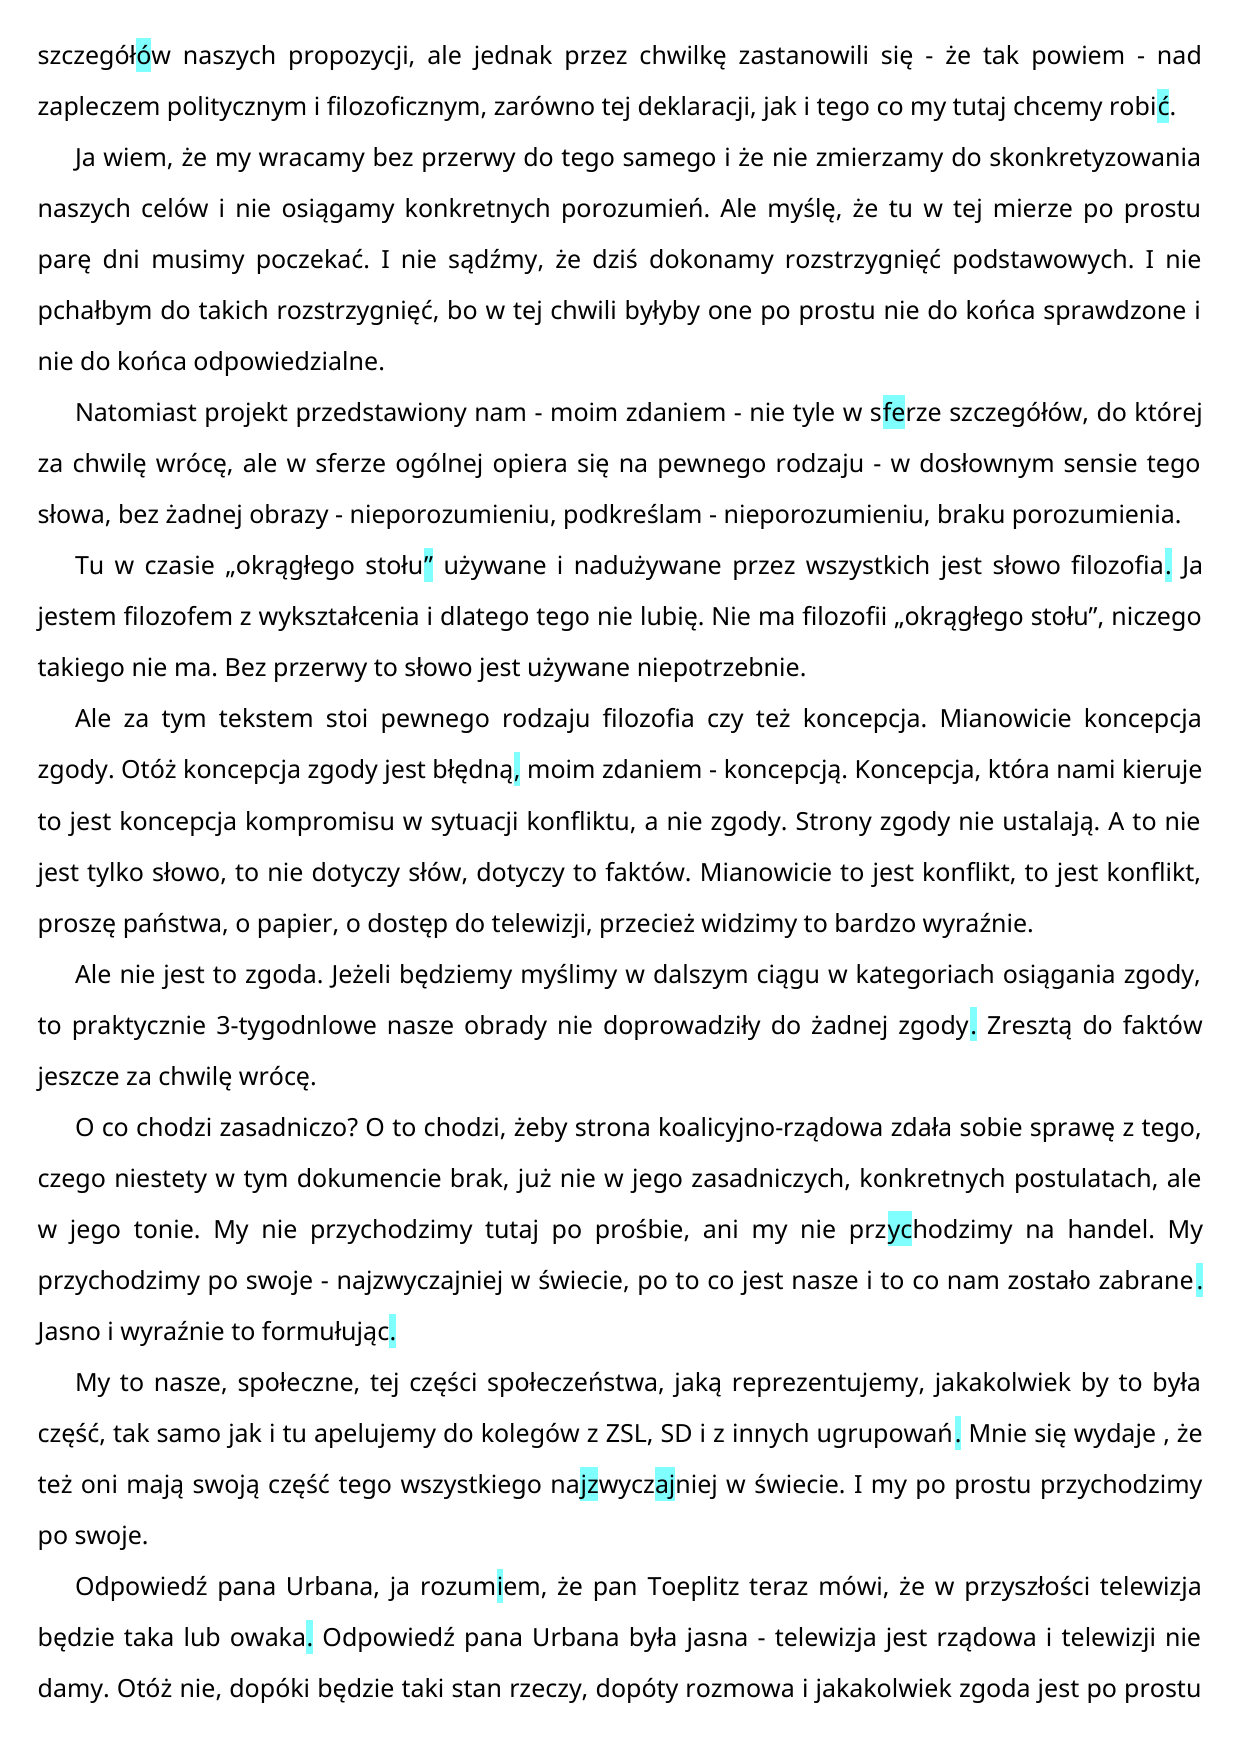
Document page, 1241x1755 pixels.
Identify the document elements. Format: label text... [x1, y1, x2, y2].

text Natomiast projekt przedstawiony nam - moim zdaniem - nie tyle w sferze szczegółów, do której za chwilę wrócę, ale w sferze ogólnej opiera się na pewnego rodzaju - w dosłownym sensie tego słowa, bez żadnej obrazy - nieporozumieniu, podkreślam - nieporozumieniu, braku porozumienia. [37, 395, 1203, 531]
text Ale za tym tekstem stoi pewnego rodzaju filozofia czy też koncepcja. Mianowicie koncepcja zgody. Otóż koncepcja zgody jest błędną, moim zdaniem - koncepcją. Koncepcja, która nami kieruje to jest koncepcja kompromisu w sytuacji konfliktu, a nie zgody. Strony zgody nie ustalają. A to nie jest tylko słowo, to nie dotyczy słów, dotyczy to faktów. Mianowicie to jest konflikt, to jest konflikt, proszę państwa, o papier, o dostęp do telewizji, przecież widzimy to bardzo wyraźnie. [37, 701, 1203, 939]
text Ale nie jest to zgoda. Jeżeli będziemy myślimy w dalszym ciągu w kategoriach osiągania zgody, to praktycznie 3-tygodnlowe nasze obrady nie doprowadziły do żadnej zgody. Zresztą do faktów jeszcze za chwilę wrócę. [37, 956, 1203, 1092]
text Tu w czasie „okrągłego stołu” używane i nadużywane przez wszystkich jest słowo filozofia. Ja jestem filozofem z wykształcenia i dlatego tego nie lubię. Nie ma filozofii „okrągłego stołu”, niczego takiego nie ma. Bez przerwy to słowo jest używane niepotrzebnie. [37, 548, 1203, 684]
text szczegółów naszych propozycji, ale jednak przez chwilkę zastanowili się - że tak powiem - nad zapleczem politycznym i filozoficznym, zarówno tej deklaracji, jak i tego co my tutaj chcemy robić. [37, 37, 1203, 123]
text O co chodzi zasadniczo? O to chodzi, żeby strona koalicyjno-rządowa zdała sobie sprawę z tego, czego niestety w tym dokumencie brak, już nie w jego zasadniczych, konkretnych postulatach, ale w jego tonie. My nie przychodzimy tutaj po prośbie, ani my nie przychodzimy na handel. My przychodzimy po swoje - najzwyczajniej w świecie, po to co jest nasze i to co nam zostało zabrane. Jasno i wyraźnie to formułując. [37, 1109, 1203, 1348]
text Odpowiedź pana Urbana, ja rozumiem, że pan Toeplitz teraz mówi, że w przyszłości telewizja będzie taka lub owaka. Odpowiedź pana Urbana była jasna - telewizja jest rządowa i telewizji nie damy. Otóż nie, dopóki będzie taki stan rzeczy, dopóty rozmowa i jakakolwiek zgoda jest po prostu [37, 1569, 1203, 1705]
text Ja wiem, że my wracamy bez przerwy do tego samego i że nie zmierzamy do skonkretyzowania naszych celów i nie osiągamy konkretnych porozumień. Ale myślę, że tu w tej mierze po prostu parę dni musimy poczekać. I nie sądźmy, że dziś dokonamy rozstrzygnięć podstawowych. I nie pchałbym do takich rozstrzygnięć, bo w tej chwili byłyby one po prostu nie do końca sprawdzone i nie do końca odpowiedzialne. [37, 139, 1203, 378]
text My to nasze, społeczne, tej części społeczeństwa, jaką reprezentujemy, jakakolwiek by to była część, tak samo jak i tu apelujemy do kolegów z ZSL, SD i z innych ugrupowań. Mnie się wydaje , że też oni mają swoją część tego wszystkiego najzwyczajniej w świecie. I my po prostu przychodzimy po swoje. [37, 1364, 1203, 1552]
